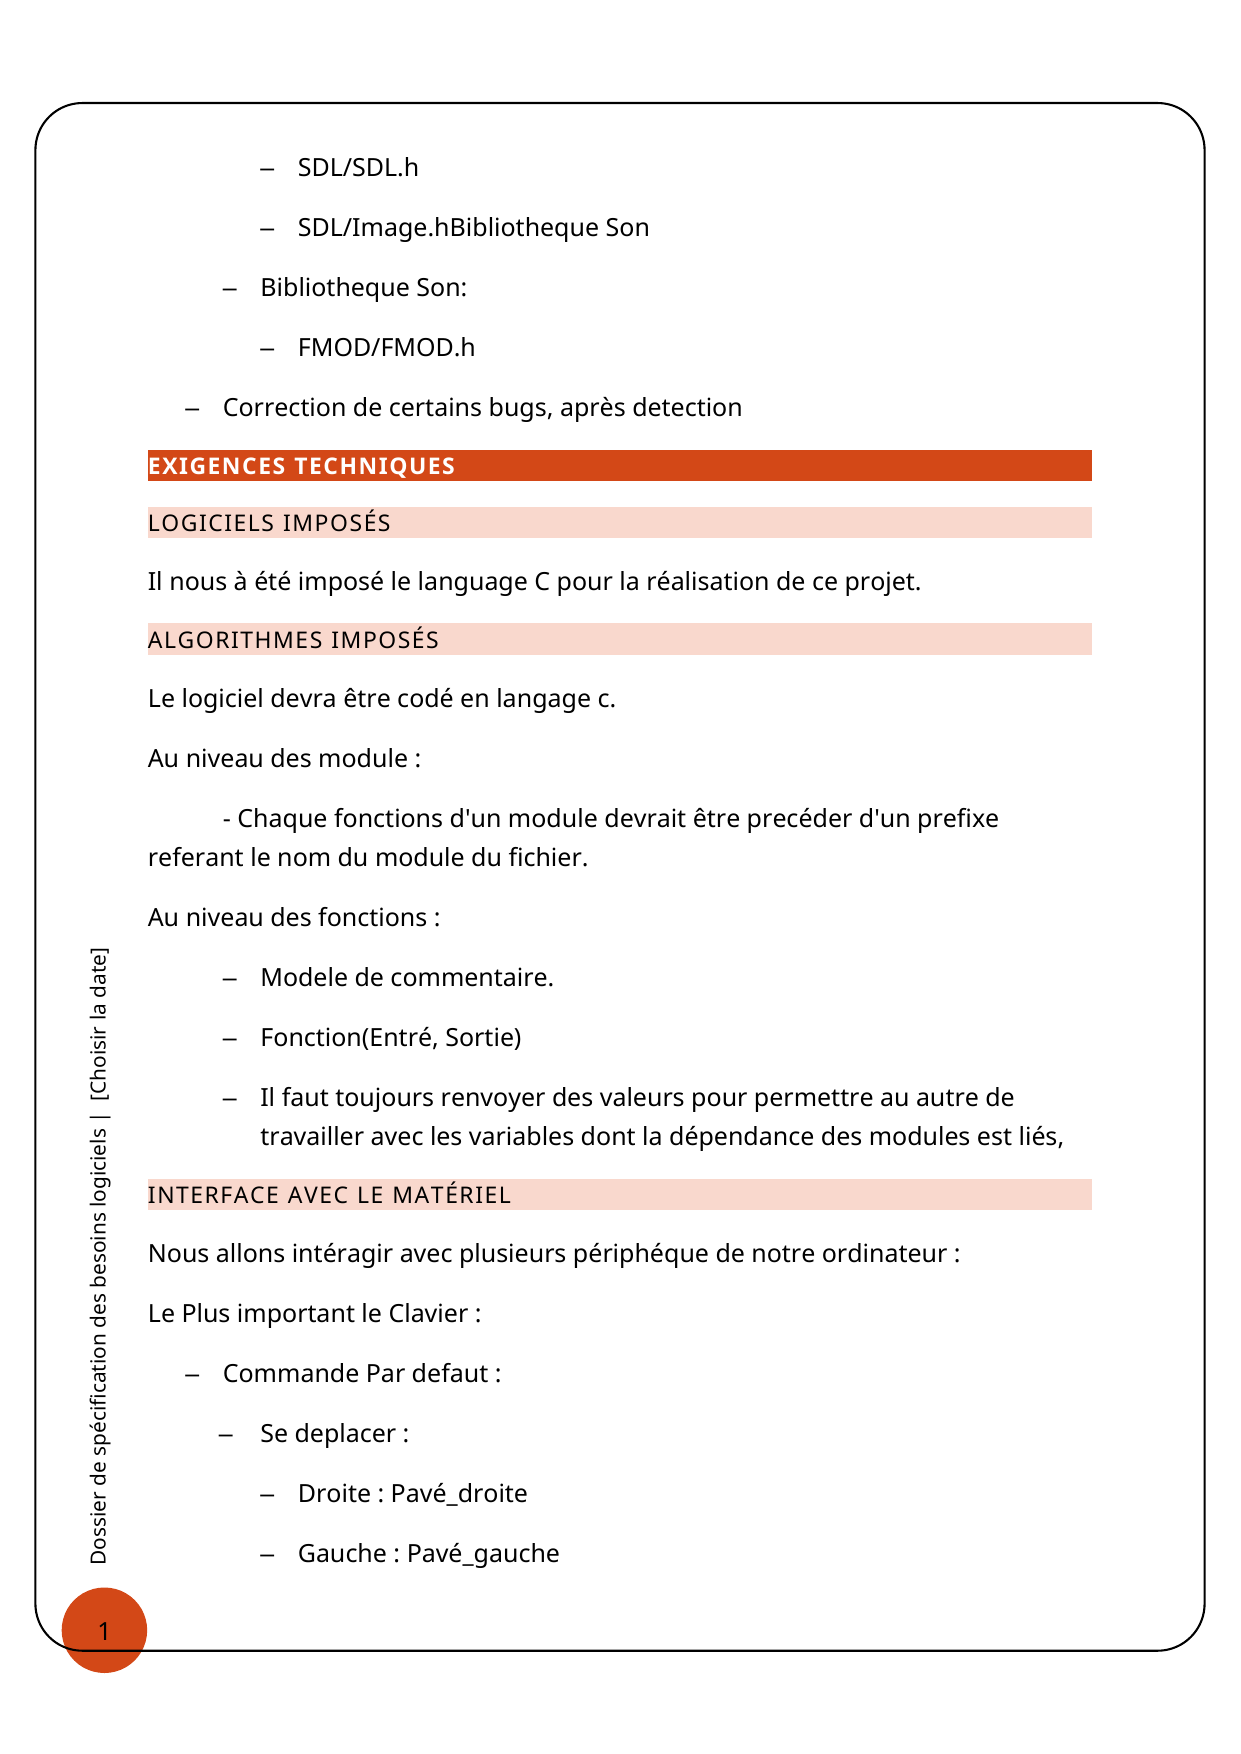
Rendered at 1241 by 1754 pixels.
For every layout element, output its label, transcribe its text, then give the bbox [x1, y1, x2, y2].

list FMOD/FMOD.h [260, 330, 1092, 364]
list SDL/SDL.h [260, 150, 1092, 184]
subtitle Algorithmes imposés [148, 623, 1092, 655]
text Le logiciel devra être codé en langage c. [148, 680, 1092, 714]
subtitle Interface avec le matériel [148, 1179, 1092, 1210]
list Correction de certains bugs, après detection [185, 390, 1092, 424]
list Droite : Pavé_droite [260, 1475, 1092, 1509]
list Se deplacer : [219, 1415, 1092, 1449]
text Le Plus important le Clavier : [148, 1295, 1092, 1329]
text Nous allons intéragir avec plusieurs périphéque de notre ordinateur : [148, 1235, 1092, 1269]
text Au niveau des fonctions : [148, 899, 1092, 933]
text Il nous à été imposé le language C pour la réalisation de ce projet. [148, 563, 1092, 598]
list Gauche : Pavé_gauche [260, 1535, 1092, 1569]
list Il faut toujours renvoyer des valeurs pour permettre au autre de travailler avec les variables dont la dépendance des modules est liés, [223, 1079, 1092, 1153]
subtitle Exigences techniques [148, 450, 1092, 481]
list Commande Par defaut : [185, 1355, 1092, 1389]
list Modele de commentaire. [223, 959, 1092, 993]
text Au niveau des module : [148, 740, 1092, 774]
subtitle Logiciels imposés [148, 507, 1092, 538]
list Fonction(Entré, Sortie) [223, 1019, 1092, 1053]
list SDL/Image.hBibliotheque Son [260, 210, 1092, 244]
list Bibliotheque Son: [223, 270, 1092, 304]
text - Chaque fonctions d'un module devrait être precéder d'un prefixe referant le nom du module du fichier. [148, 800, 1092, 873]
